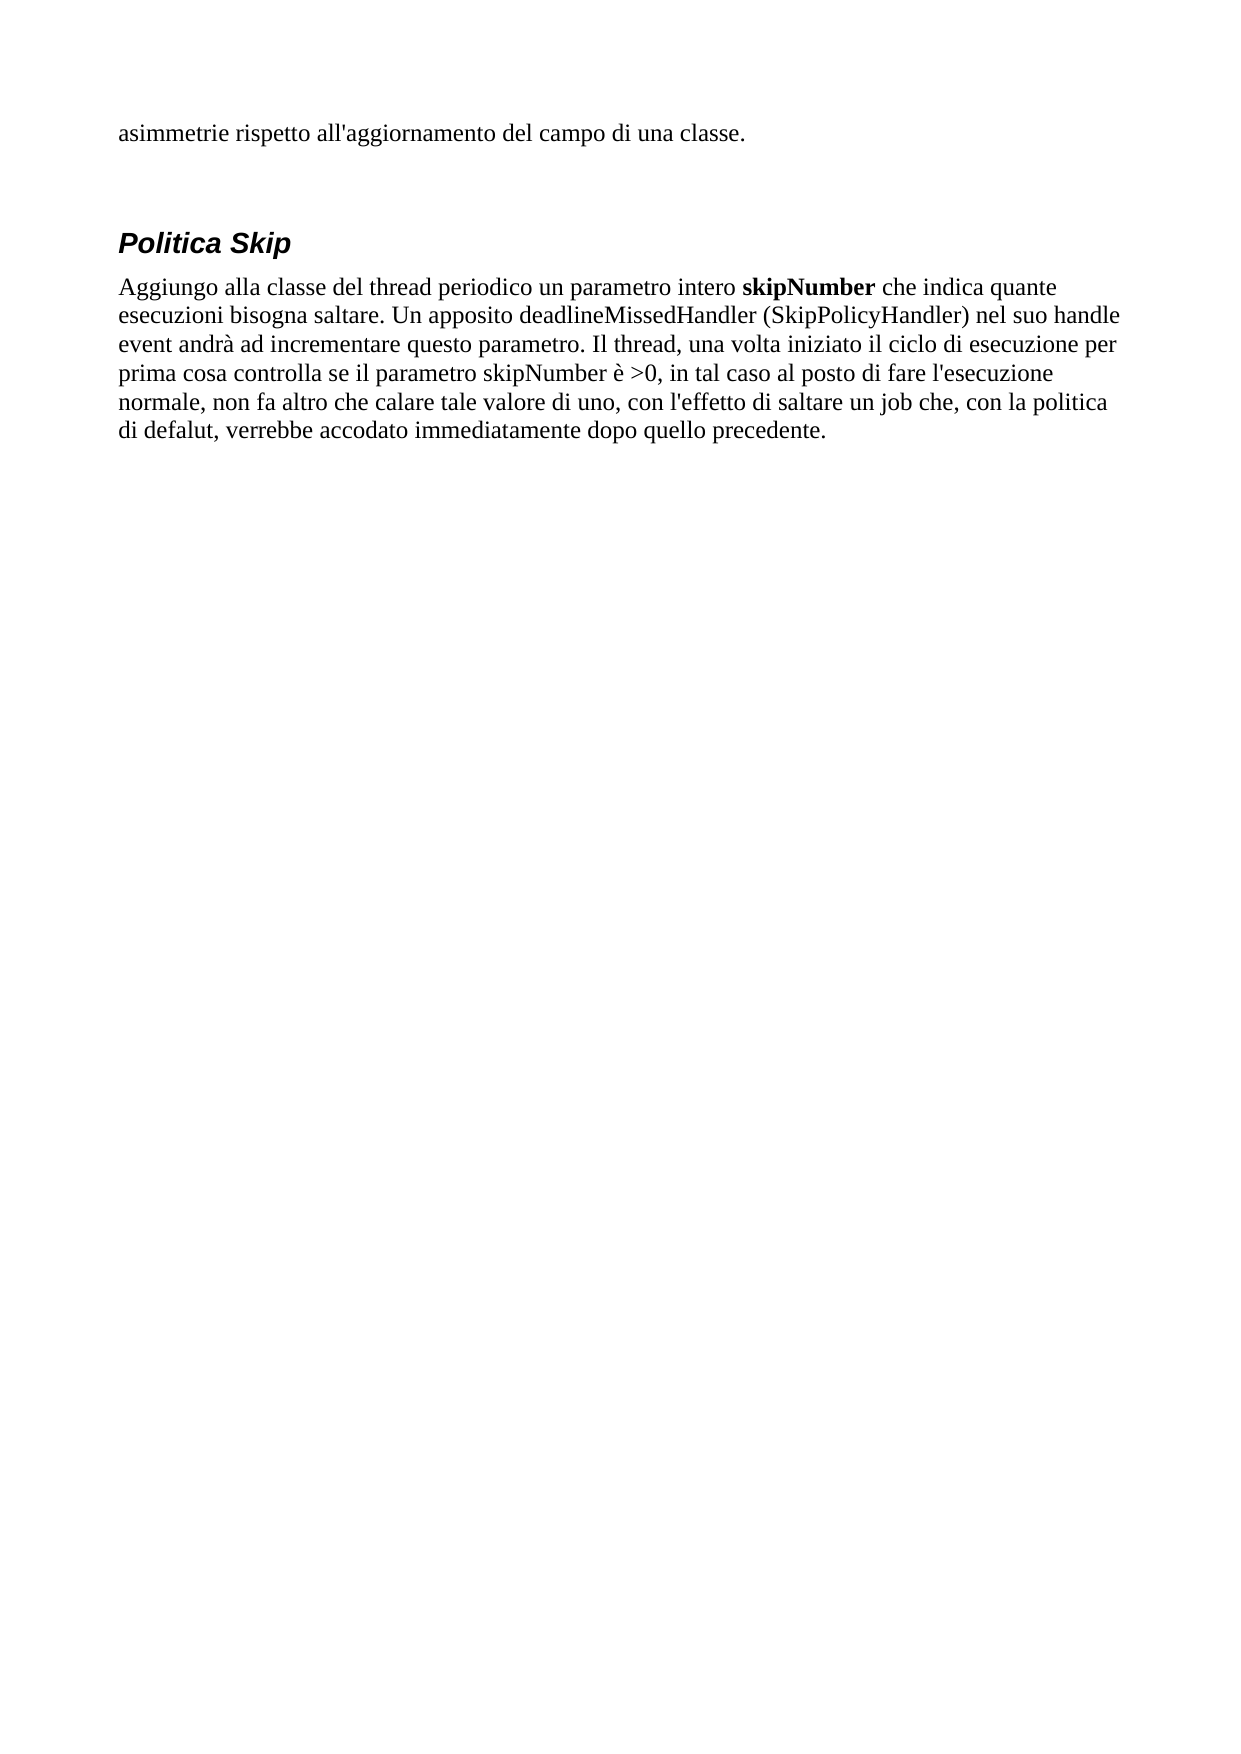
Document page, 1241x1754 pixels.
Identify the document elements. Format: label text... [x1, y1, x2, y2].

text asimmetrie rispetto all'aggiornamento del campo di una classe. [118, 118, 1122, 147]
subtitle Politica Skip [118, 226, 1122, 259]
text Aggiungo alla classe del thread periodico un parametro intero skipNumber che indica quante esecuzioni bisogna saltare. Un apposito deadlineMissedHandler (SkipPolicyHandler) nel suo handle event andrà ad incrementare questo parametro. Il thread, una volta iniziato il ciclo di esecuzione per prima cosa controlla se il parametro skipNumber è >0, in tal caso al posto di fare l'esecuzione normale, non fa altro che calare tale valore di uno, con l'effetto di saltare un job che, con la politica di defalut, verrebbe accodato immediatamente dopo quello precedente. [118, 272, 1122, 444]
